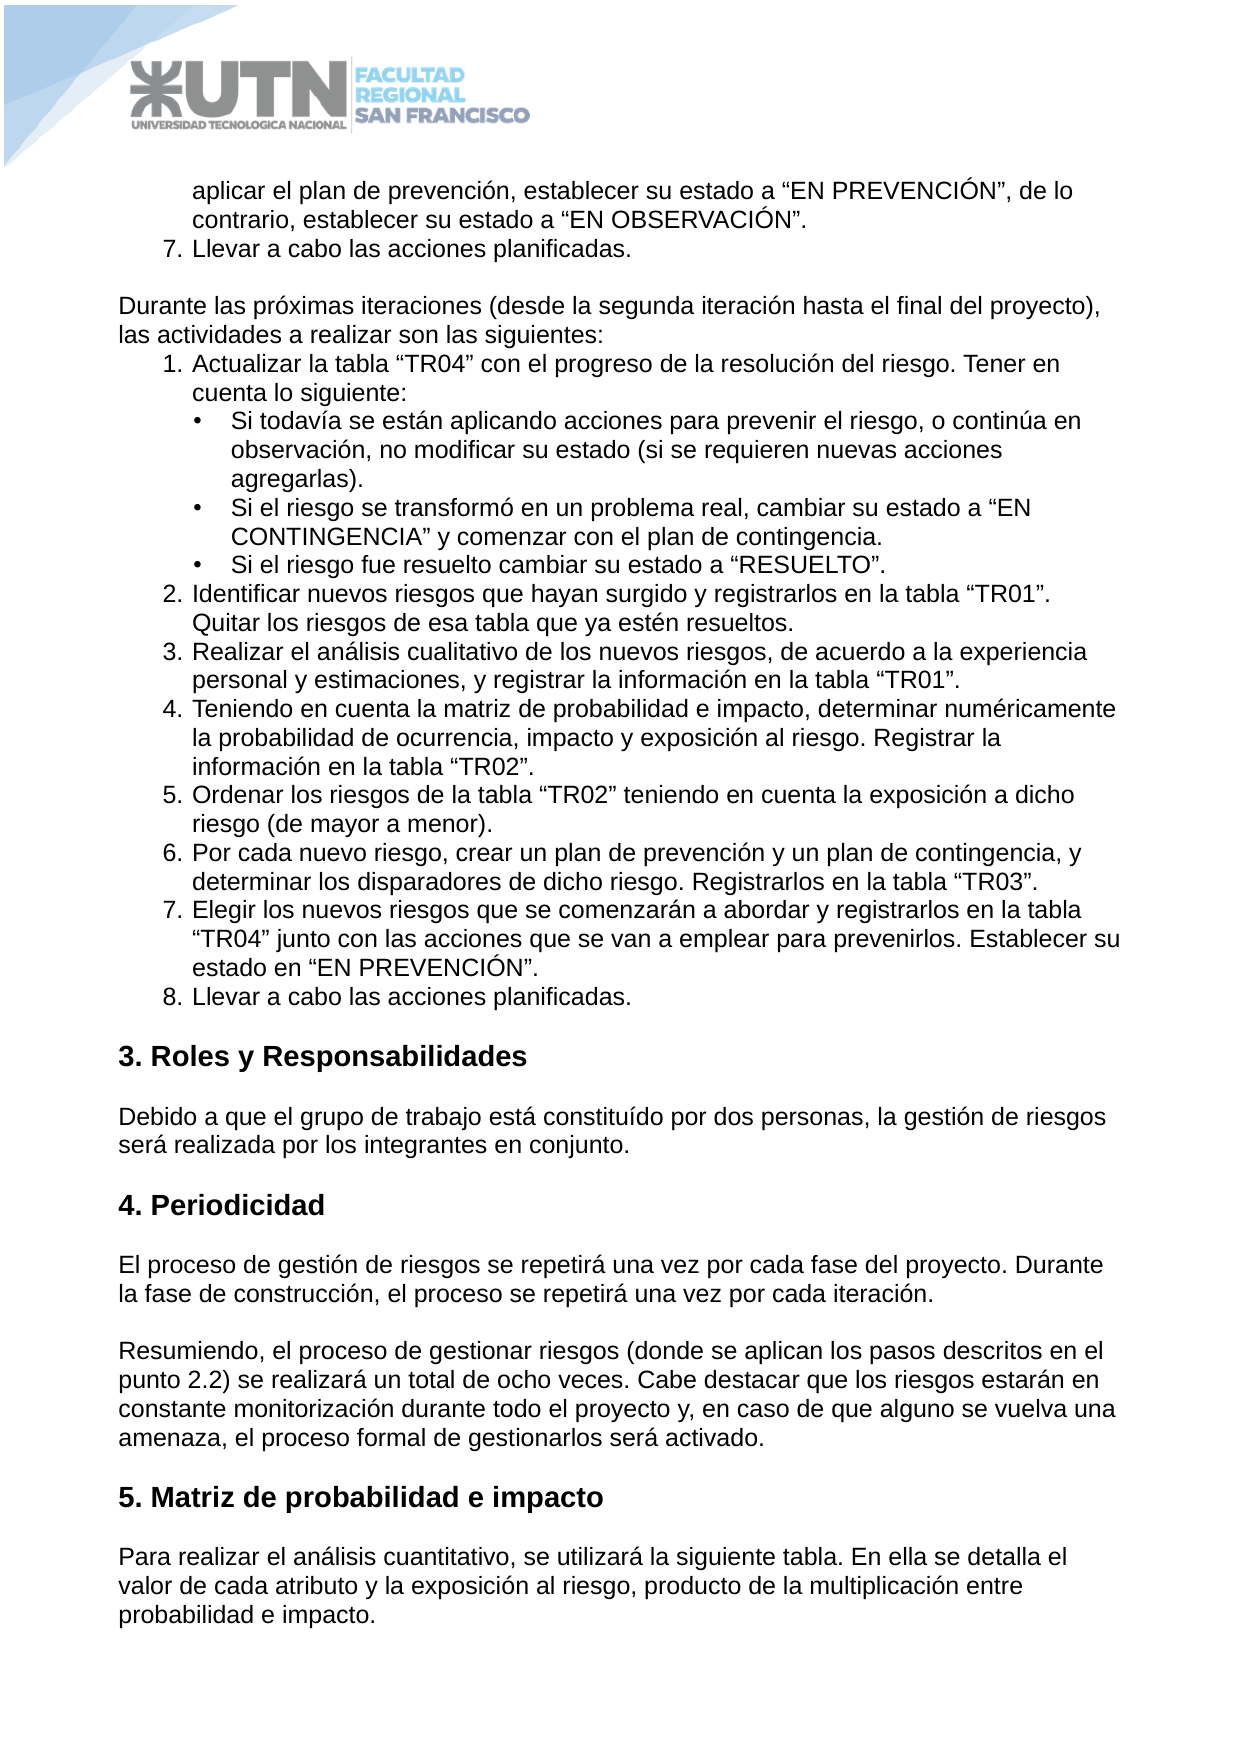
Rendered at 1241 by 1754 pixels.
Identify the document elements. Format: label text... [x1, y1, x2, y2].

list Realizar el análisis cualitativo de los nuevos riesgos, de acuerdo a la experiencia personal y estimaciones, y registrar la información en la tabla “TR01”. [162, 637, 1122, 694]
text 4. Periodicidad [118, 1188, 1122, 1221]
text Para realizar el análisis cuantitativo, se utilizará la siguiente tabla. En ella se detalla el valor de cada atributo y la exposición al riesgo, producto de la multiplicación entre probabilidad e impacto. [118, 1542, 1122, 1628]
list Si todavía se están aplicando acciones para prevenir el riesgo, o continúa en observación, no modificar su estado (si se requieren nuevas acciones agregarlas). [193, 406, 1122, 493]
text El proceso de gestión de riesgos se repetirá una vez por cada fase del proyecto. Durante la fase de construcción, el proceso se repetirá una vez por cada iteración. [118, 1250, 1122, 1307]
list Actualizar la tabla “TR04” con el progreso de la resolución del riesgo. Tener en cuenta lo siguiente: [162, 349, 1122, 406]
list Teniendo en cuenta la matriz de probabilidad e impacto, determinar numéricamente la probabilidad de ocurrencia, impacto y exposición al riesgo. Registrar la información en la tabla “TR02”. [162, 694, 1122, 780]
list Si el riesgo se transformó en un problema real, cambiar su estado a “EN CONTINGENCIA” y comenzar con el plan de contingencia. [193, 493, 1122, 550]
text Debido a que el grupo de trabajo está constituído por dos personas, la gestión de riesgos será realizada por los integrantes en conjunto. [118, 1101, 1122, 1159]
list Llevar a cabo las acciones planificadas. [162, 982, 1122, 1010]
text 5. Matriz de probabilidad e impacto [118, 1480, 1122, 1513]
list Identificar nuevos riesgos que hayan surgido y registrarlos en la tabla “TR01”. Quitar los riesgos de esa tabla que ya estén resueltos. [162, 579, 1122, 637]
list Por cada nuevo riesgo, crear un plan de prevención y un plan de contingencia, y determinar los disparadores de dicho riesgo. Registrarlos en la tabla “TR03”. [162, 838, 1122, 895]
text Durante las próximas iteraciones (desde la segunda iteración hasta el final del proyecto), las actividades a realizar son las siguientes: [118, 291, 1122, 349]
list aplicar el plan de prevención, establecer su estado a “EN PREVENCIÓN”, de lo contrario, establecer su estado a “EN OBSERVACIÓN”. [162, 176, 1122, 234]
list Si el riesgo fue resuelto cambiar su estado a “RESUELTO”. [193, 550, 1122, 579]
list Elegir los nuevos riesgos que se comenzarán a abordar y registrarlos en la tabla “TR04” junto con las acciones que se van a emplear para prevenirlos. Establecer su estado en “EN PREVENCIÓN”. [162, 895, 1122, 982]
list Llevar a cabo las acciones planificadas. [162, 234, 1122, 263]
text Resumiendo, el proceso de gestionar riesgos (donde se aplican los pasos descritos en el punto 2.2) se realizará un total de ocho veces. Cabe destacar que los riesgos estarán en constante monitorización durante todo el proyecto y, en caso de que alguno se vuelva una amenaza, el proceso formal de gestionarlos será activado. [118, 1336, 1122, 1451]
list Ordenar los riesgos de la tabla “TR02” teniendo en cuenta la exposición a dicho riesgo (de mayor a menor). [162, 780, 1122, 838]
text 3. Roles y Responsabilidades [118, 1039, 1122, 1073]
picture [3, 5, 532, 169]
